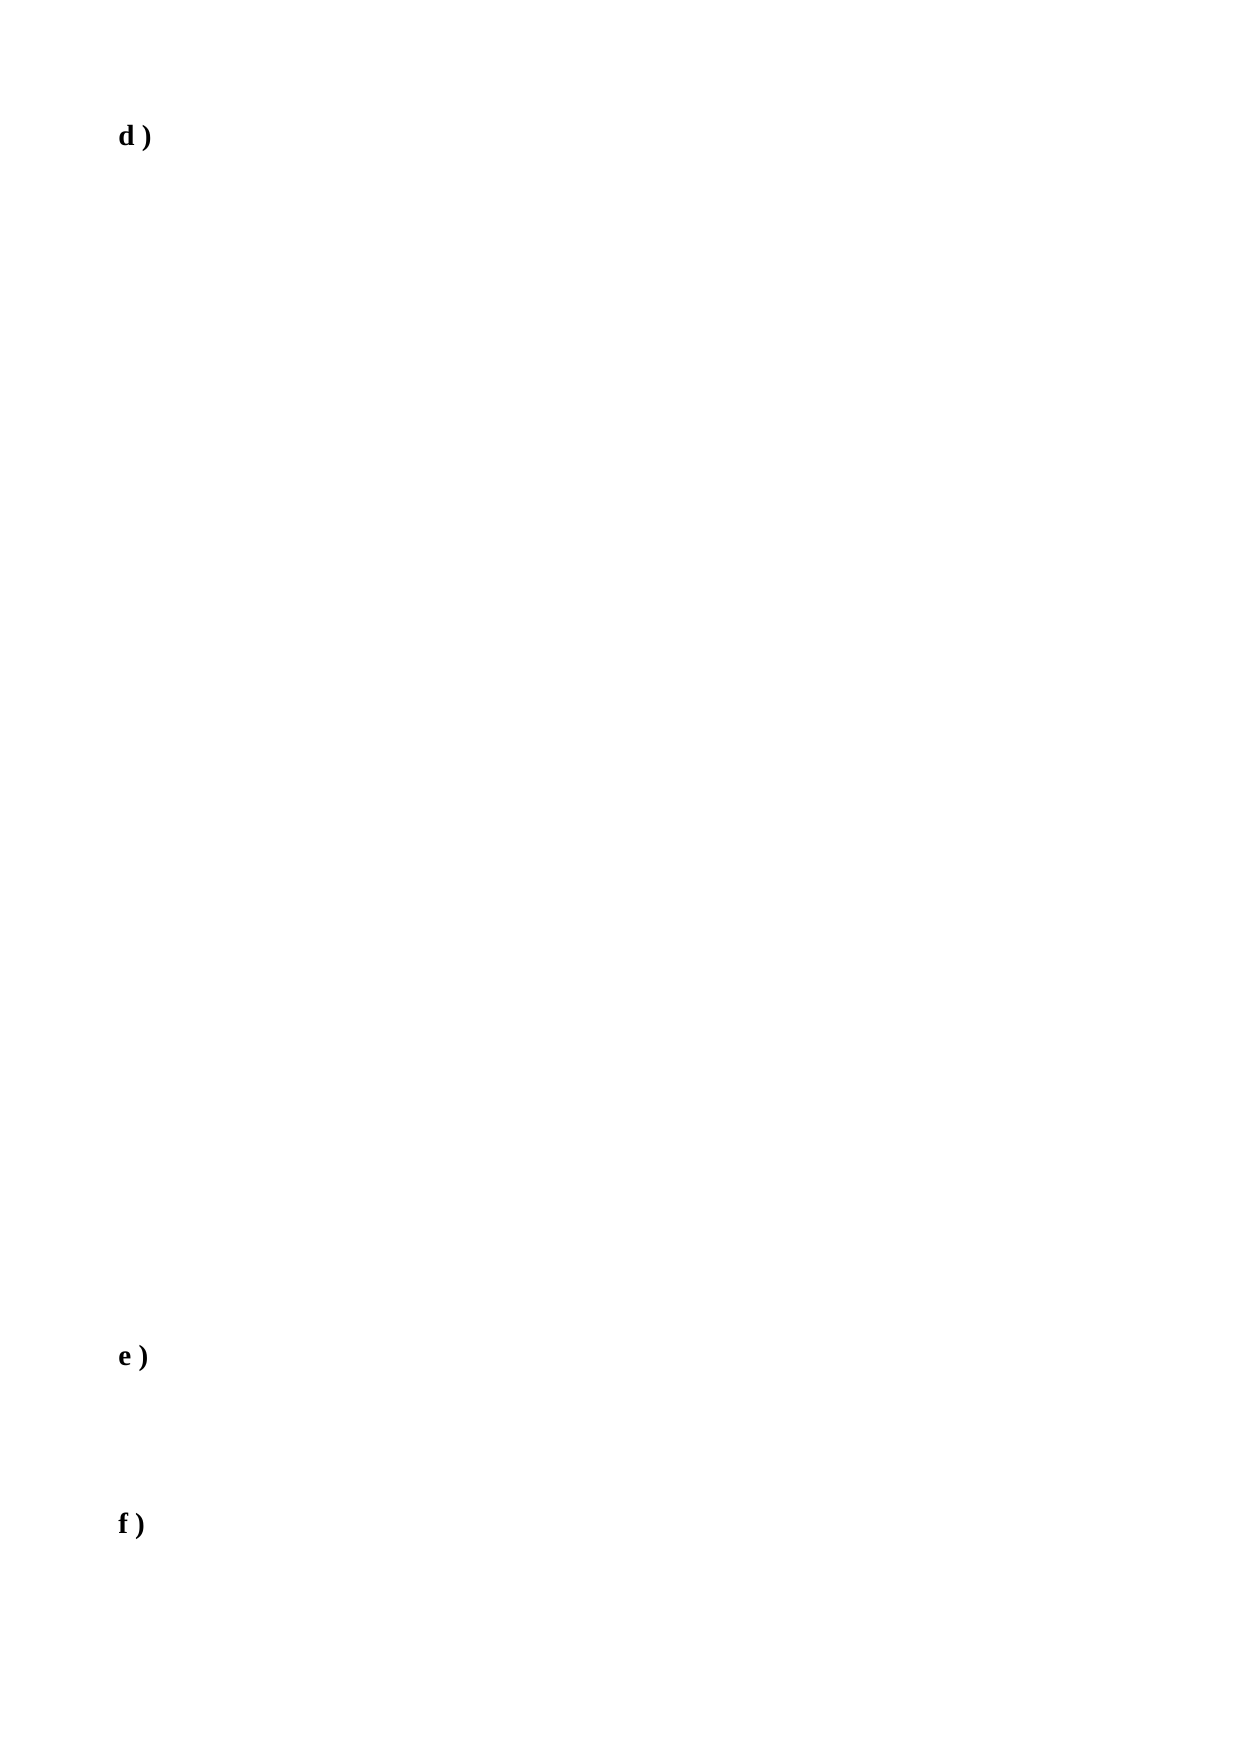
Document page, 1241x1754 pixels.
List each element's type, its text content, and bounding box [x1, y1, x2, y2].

subtitle f ) [118, 1506, 1122, 1540]
subtitle e ) [118, 1338, 1122, 1372]
subtitle d ) [118, 118, 1122, 152]
